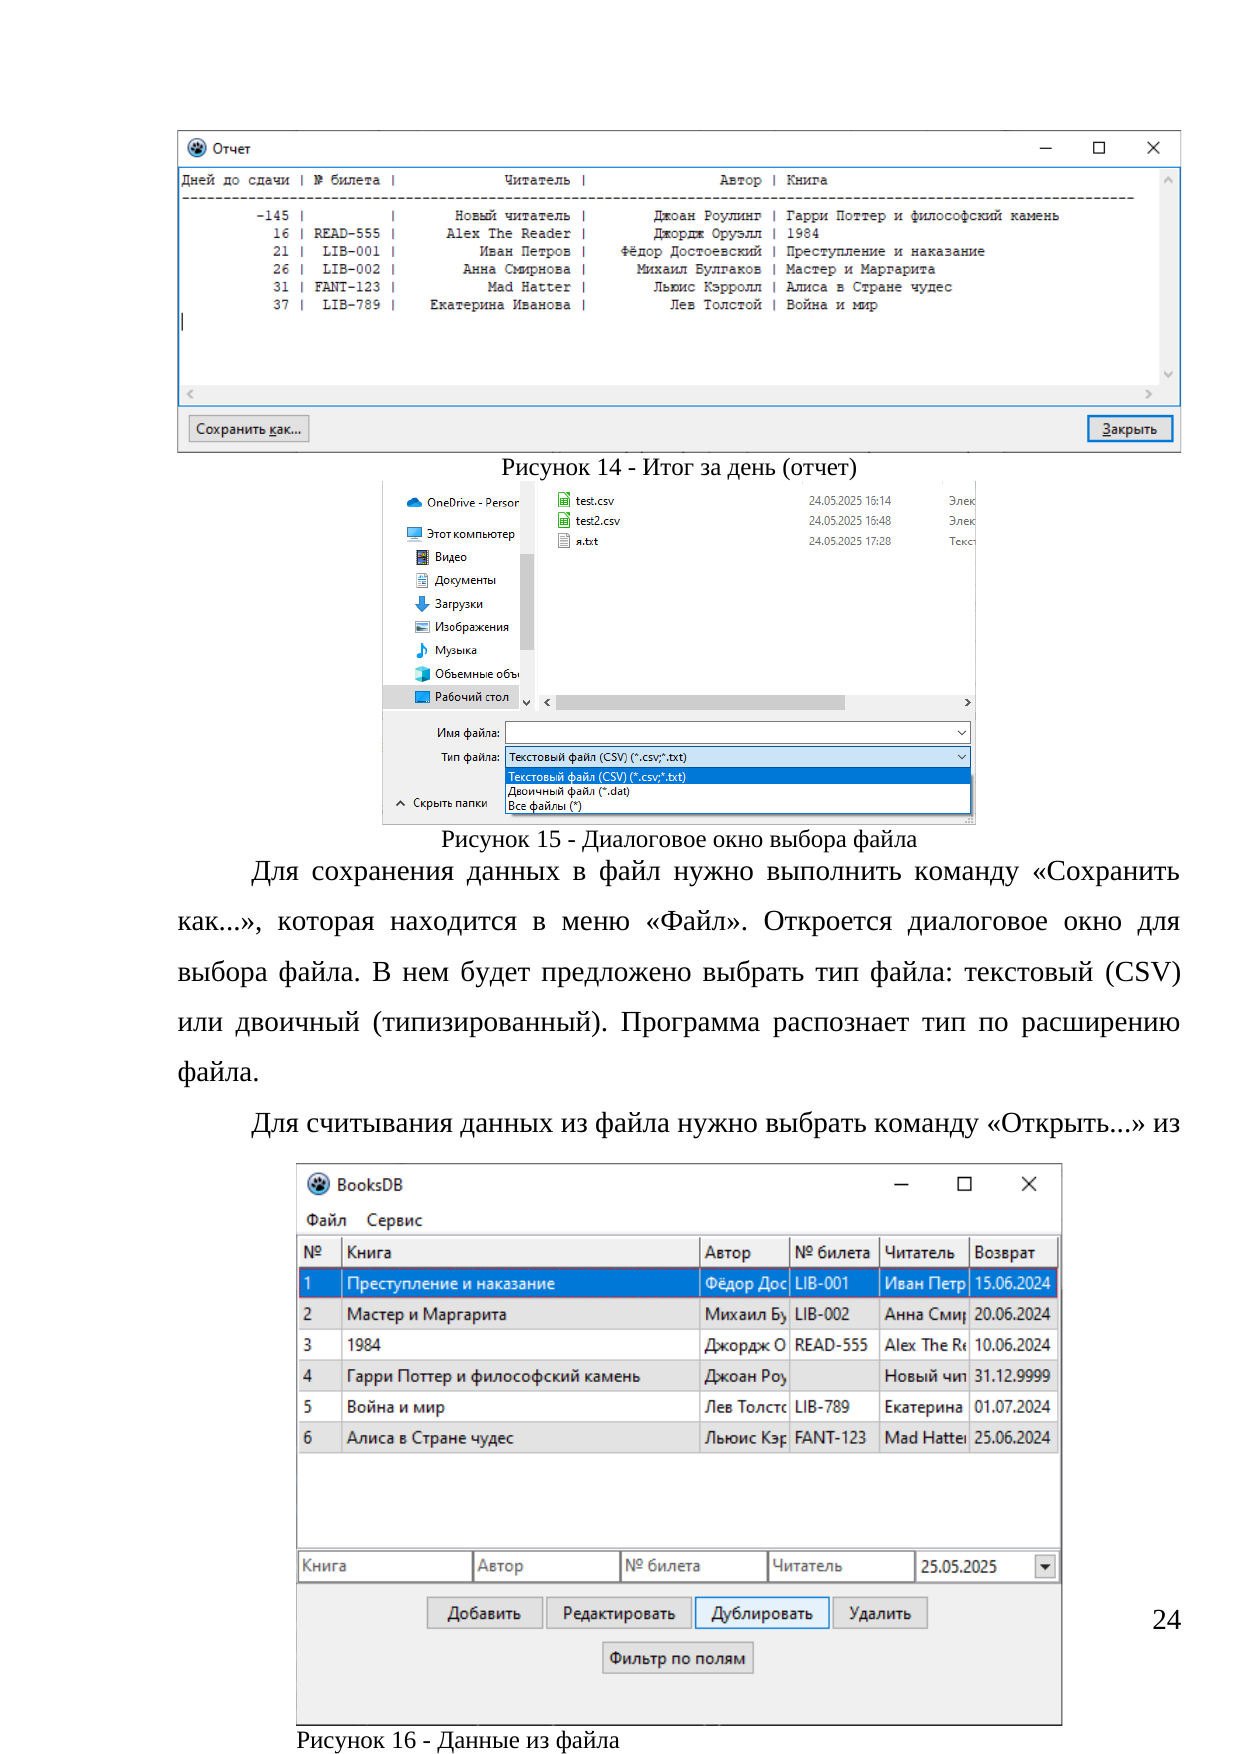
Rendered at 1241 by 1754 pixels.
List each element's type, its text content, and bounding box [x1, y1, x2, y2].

picture [177, 130, 1182, 453]
text [177, 118, 1181, 130]
picture [382, 481, 976, 825]
text Рисунок 16 - Данные из файла [296, 1726, 1062, 1754]
text Рисунок 15 - Диалоговое окно выбора файла [334, 481, 1024, 853]
text Рисунок 14 - Итог за день (отчет) [177, 453, 1181, 481]
picture [296, 1163, 1063, 1726]
text Для сохранения данных в файл нужно выполнить команду «Сохранить как...», которая находится в меню «Файл». Откроется диалоговое окно для выбора файла. В нем будет предложено выбрать тип файла: текстовый (CSV) или двоичный (типизированный). Программа распознает тип по расширению файла. [177, 481, 1181, 1088]
text Для считывания данных из файла нужно выбрать команду «Открыть...» из [177, 1105, 1181, 1138]
text [296, 1151, 1062, 1163]
